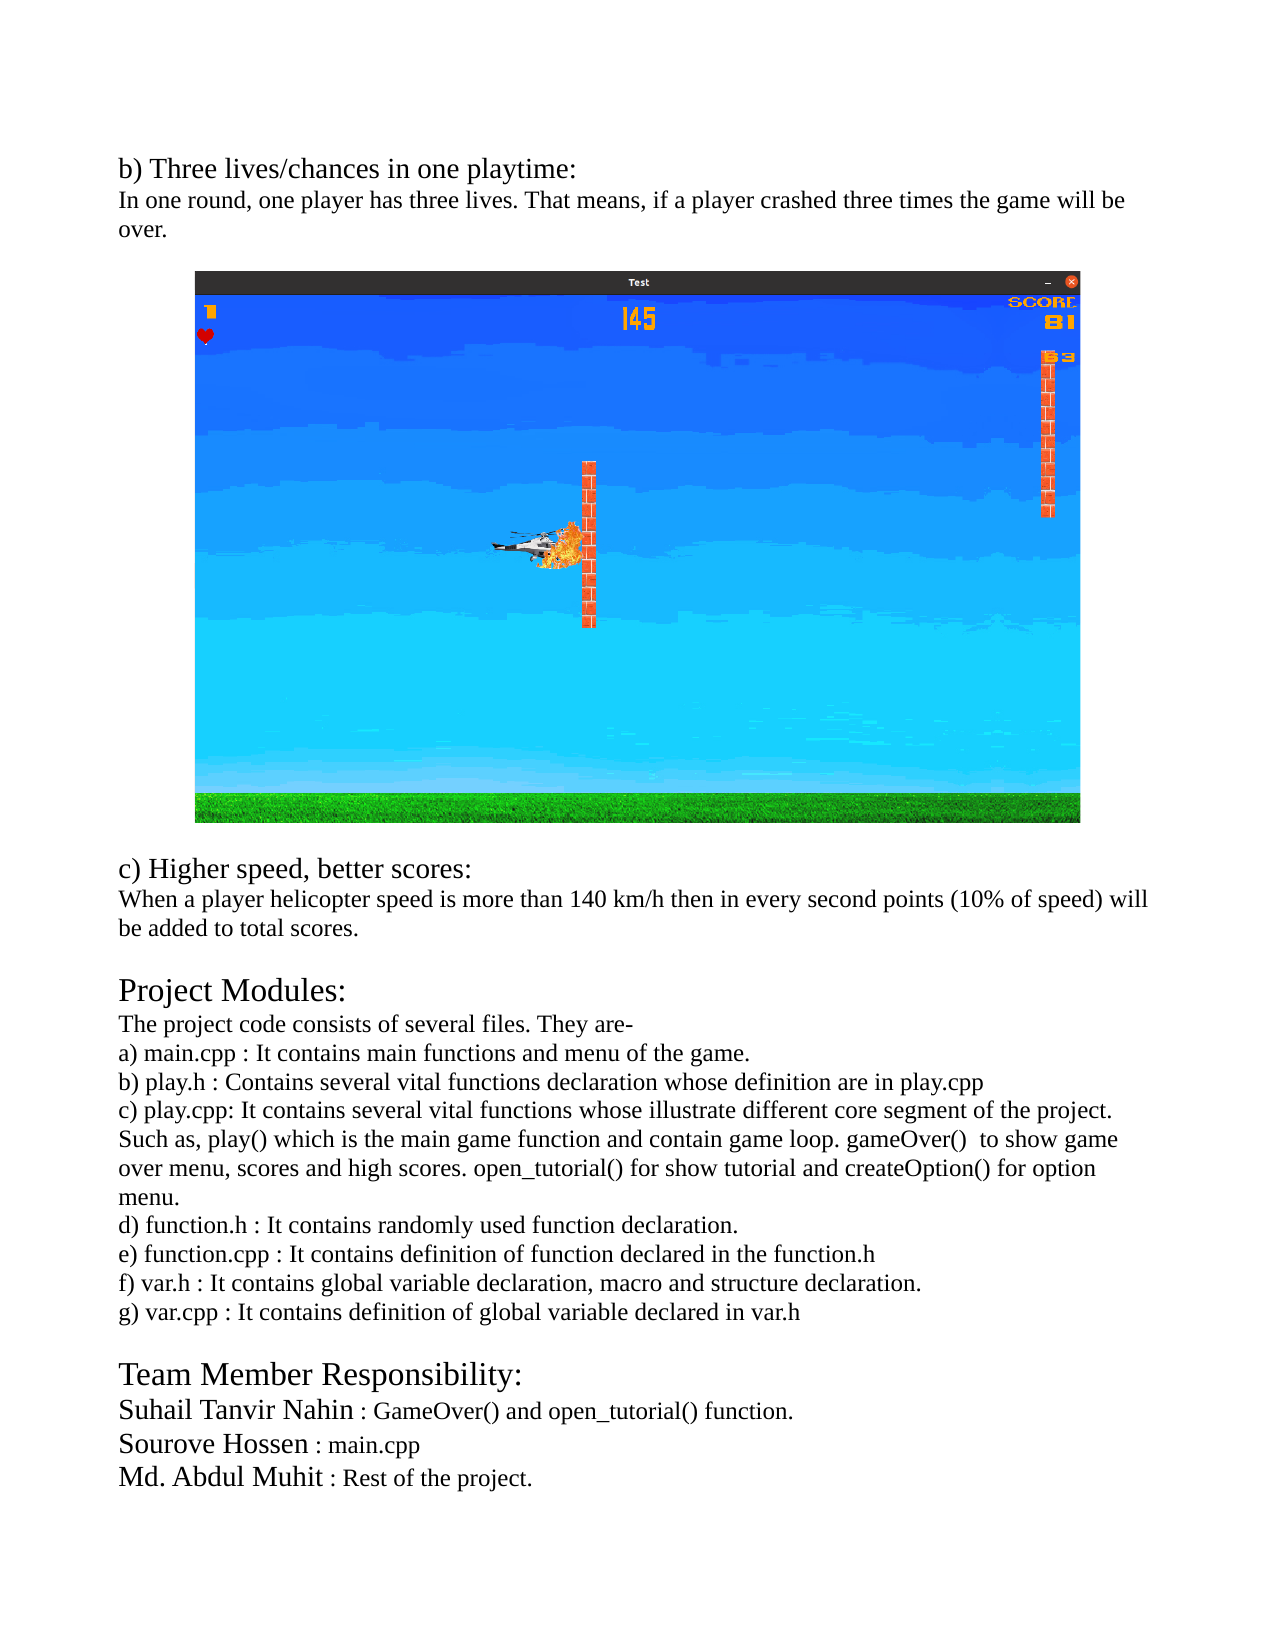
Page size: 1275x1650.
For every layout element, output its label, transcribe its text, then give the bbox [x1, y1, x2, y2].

text c) play.cpp: It contains several vital functions whose illustrate different core segment of the project. Such as, play() which is the main game function and contain game loop. gameOver() to show game over menu, scores and high scores. open_tutorial() for show tutorial and createOption() for option menu. [118, 1095, 1157, 1210]
text e) function.cpp : It contains definition of function declared in the function.h [118, 1239, 1157, 1268]
text Suhail Tanvir Nahin : GameOver() and open_tutorial() function. [118, 1392, 1157, 1426]
text Sourove Hossen : main.cpp [118, 1426, 1157, 1459]
text In one round, one player has three lives. That means, if a player crashed three times the game will be over. [118, 185, 1157, 243]
picture [194, 271, 1081, 823]
text b) play.h : Contains several vital functions declaration whose definition are in play.cpp [118, 1067, 1157, 1095]
text c) Higher speed, better scores: [118, 851, 1157, 884]
text Team Member Responsibility: [118, 1354, 1157, 1392]
text The project code consists of several files. They are- [118, 1009, 1157, 1038]
text Project Modules: [118, 971, 1157, 1009]
text d) function.h : It contains randomly used function declaration. [118, 1210, 1157, 1239]
text b) Three lives/chances in one playtime: [118, 152, 1157, 185]
text f) var.h : It contains global variable declaration, macro and structure declaration. [118, 1268, 1157, 1297]
text a) main.cpp : It contains main functions and menu of the game. [118, 1038, 1157, 1067]
text When a player helicopter speed is more than 140 km/h then in every second points (10% of speed) will be added to total scores. [118, 884, 1157, 942]
text g) var.cpp : It contains definition of global variable declared in var.h [118, 1297, 1157, 1325]
text Md. Abdul Muhit : Rest of the project. [118, 1459, 1157, 1493]
